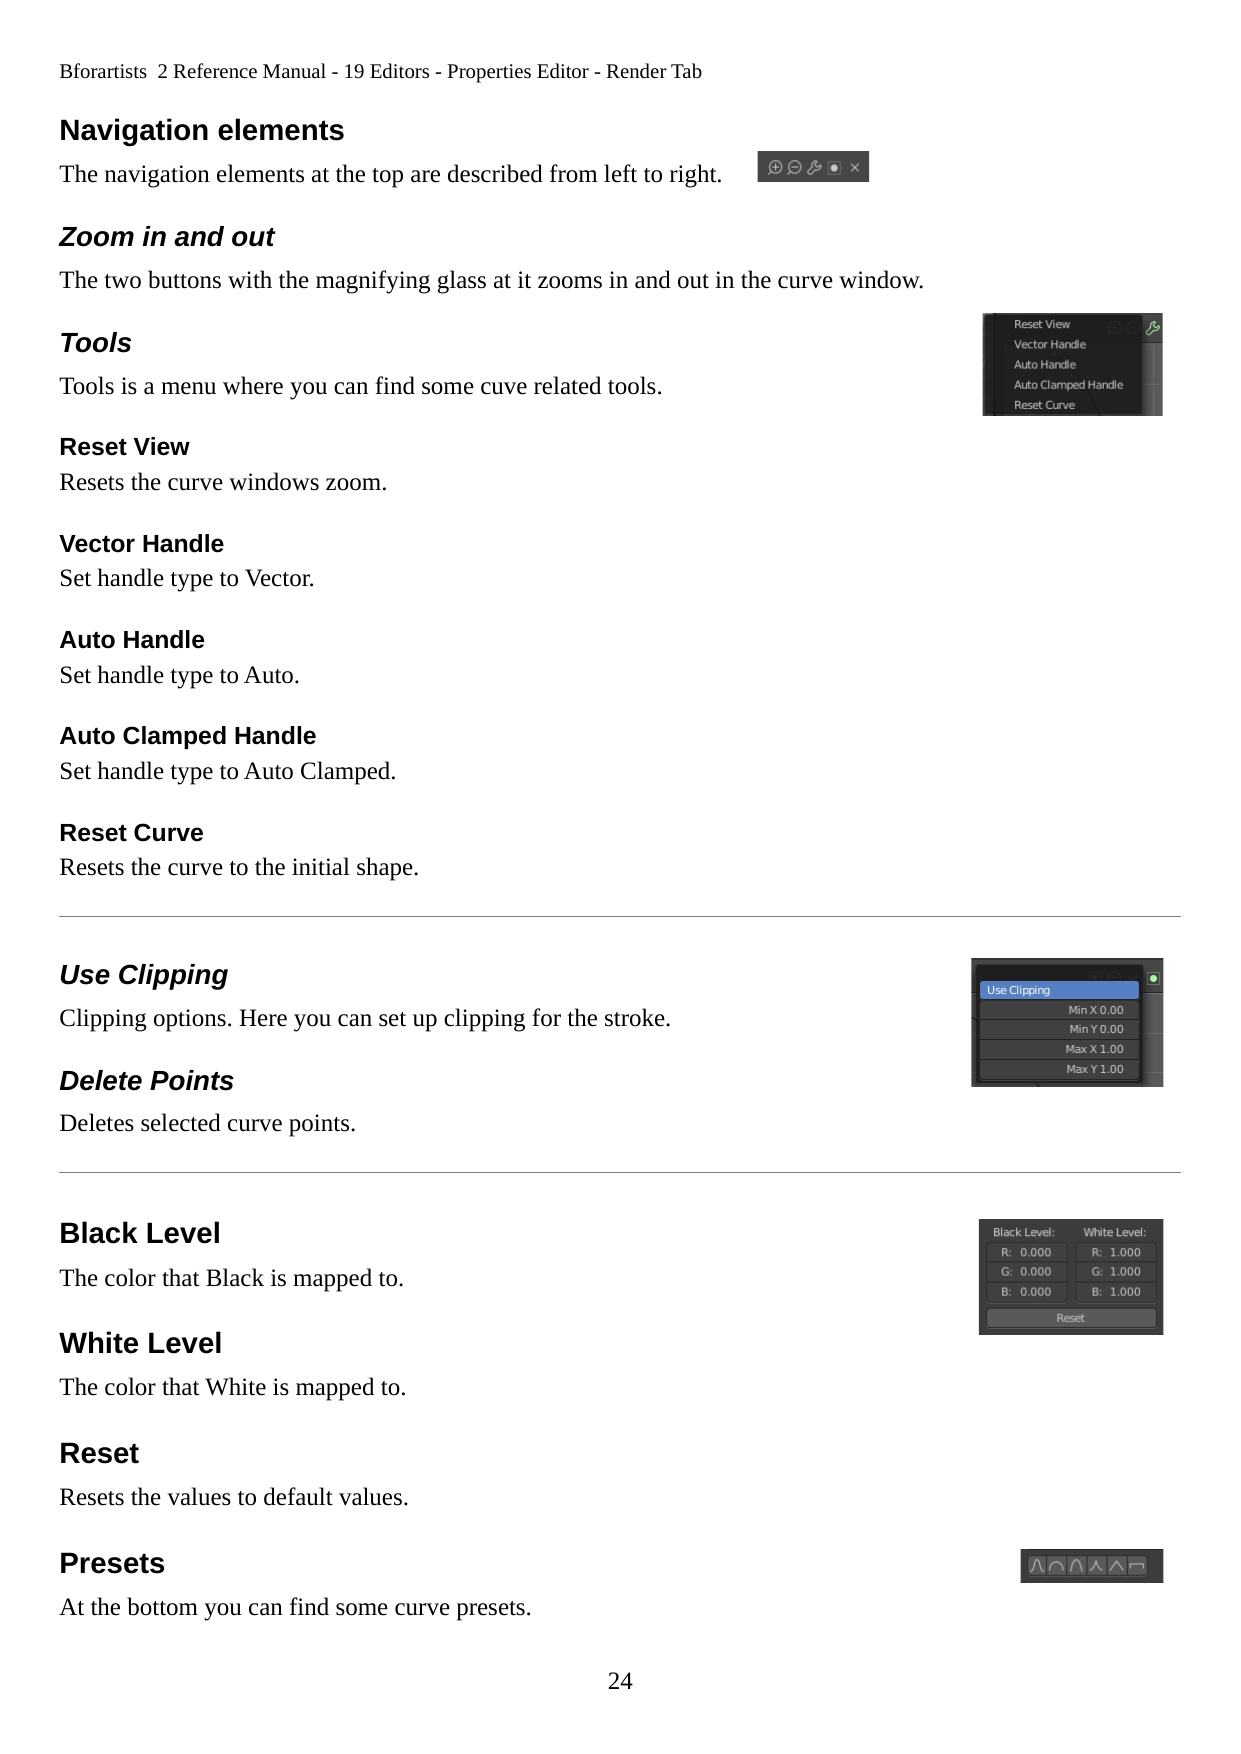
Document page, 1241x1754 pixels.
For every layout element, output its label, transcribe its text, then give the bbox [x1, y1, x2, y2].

text The color that White is mapped to. [59, 1372, 1181, 1401]
text Clipping options. Here you can set up clipping for the stroke. [59, 1003, 971, 1031]
picture [1020, 1549, 1164, 1583]
subtitle Auto Handle [59, 625, 1181, 653]
subtitle Auto Clamped Handle [59, 721, 1181, 750]
subtitle Presets [59, 1546, 1181, 1580]
subtitle Reset View [59, 432, 1181, 461]
subtitle White Level [59, 1326, 1181, 1360]
subtitle Vector Handle [59, 529, 1181, 557]
text Tools is a menu where you can find some cuve related tools. [59, 371, 982, 399]
subtitle Reset [59, 1436, 1181, 1470]
subtitle Tools [59, 326, 982, 358]
picture [757, 151, 870, 182]
text Resets the curve to the initial shape. [59, 852, 1181, 881]
subtitle Delete Points [59, 1064, 1181, 1096]
subtitle Use Clipping [59, 958, 971, 990]
text The color that Black is mapped to. [59, 1263, 978, 1291]
text At the bottom you can find some curve presets. [59, 1592, 1181, 1621]
text The two buttons with the magnifying glass at it zooms in and out in the curve window. [59, 265, 1181, 293]
text Set handle type to Auto. [59, 660, 1181, 688]
subtitle [1164, 958, 1181, 990]
subtitle Zoom in and out [59, 220, 1181, 252]
text Set handle type to Vector. [59, 563, 1181, 592]
picture [978, 1219, 1164, 1335]
text The navigation elements at the top are described from left to right. [59, 159, 1181, 188]
subtitle [1163, 326, 1181, 358]
subtitle Navigation elements [59, 113, 1181, 146]
text Resets the values to default values. [59, 1482, 1181, 1511]
text Resets the curve windows zoom. [59, 467, 1181, 496]
text Deletes selected curve points. [59, 1108, 1181, 1137]
subtitle Reset Curve [59, 818, 1181, 846]
picture [971, 958, 1164, 1087]
text Set handle type to Auto Clamped. [59, 756, 1181, 785]
subtitle Black Level [59, 1216, 1181, 1250]
picture [982, 313, 1163, 416]
